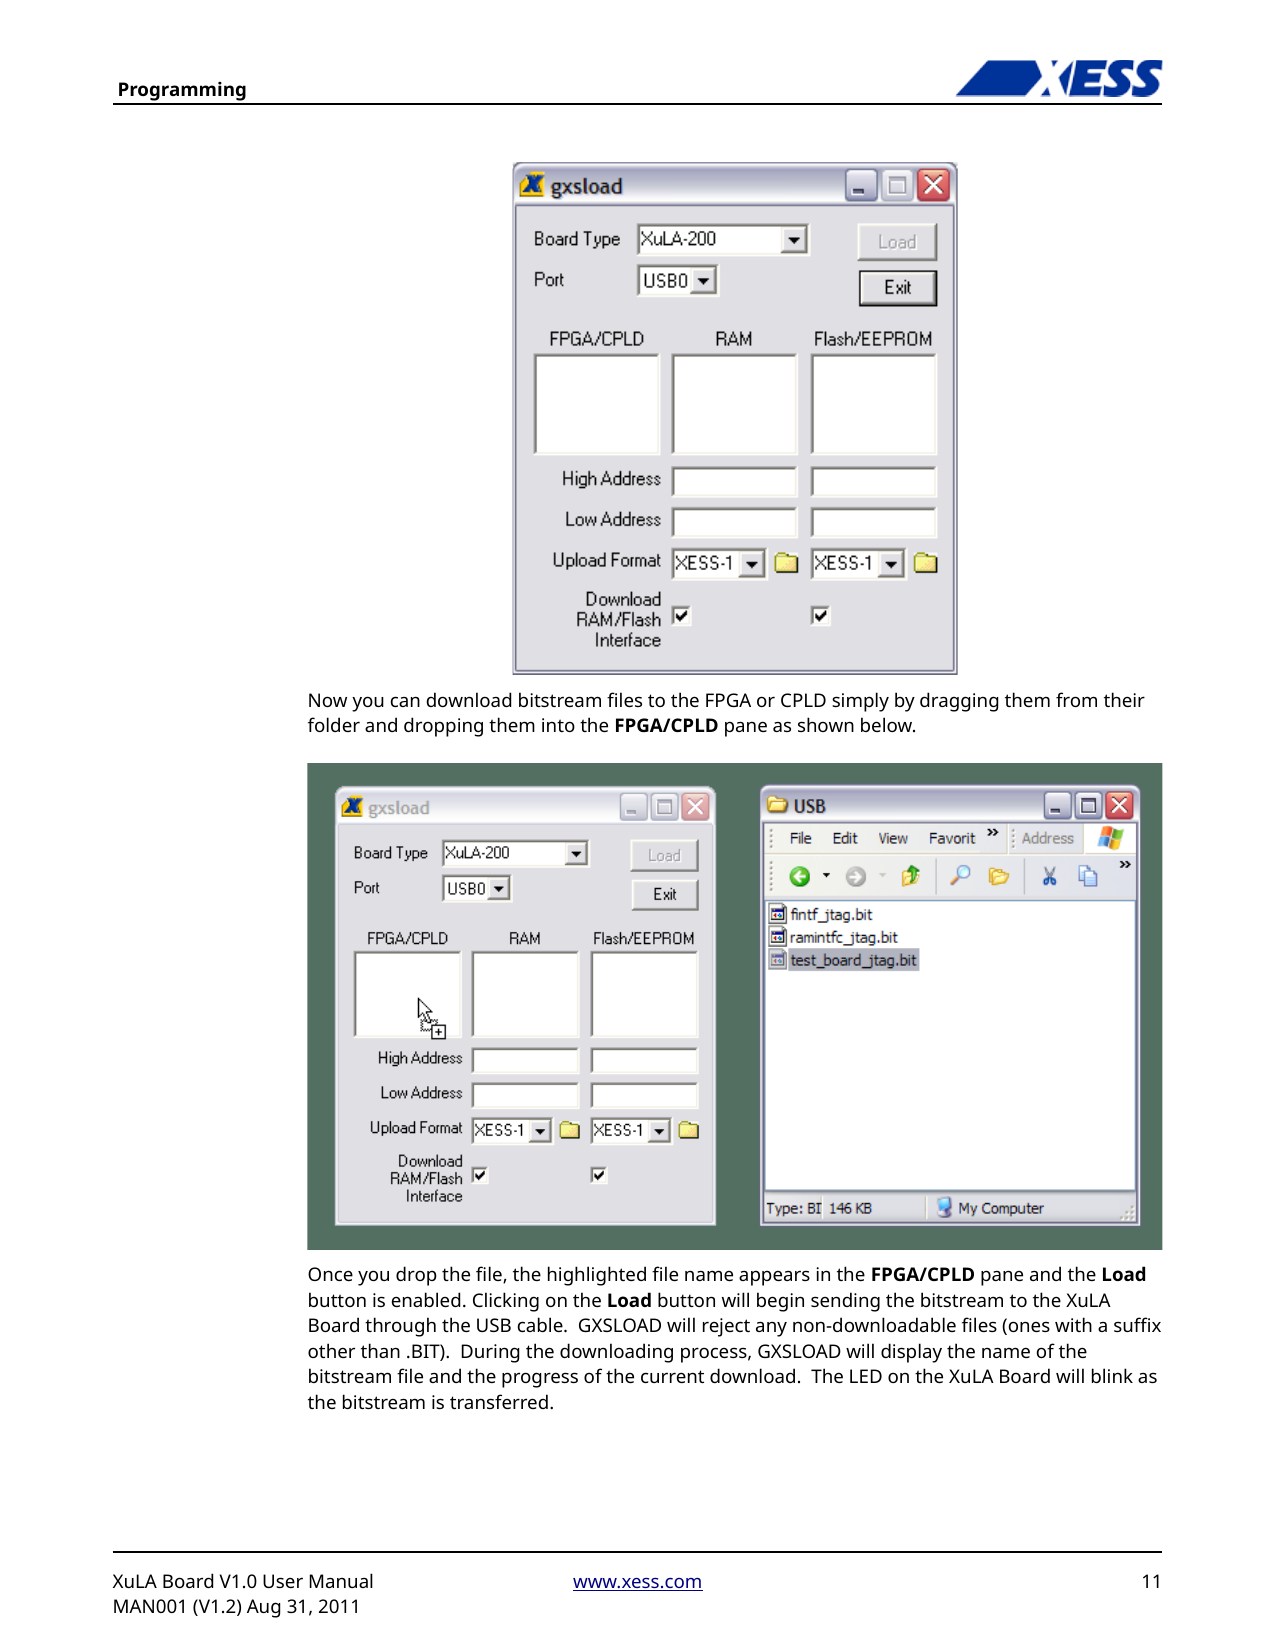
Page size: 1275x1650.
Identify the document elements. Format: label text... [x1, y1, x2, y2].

picture [512, 162, 958, 675]
picture [307, 763, 1163, 1250]
text Now you can download bitstream files to the FPGA or CPLD simply by dragging them from their folder and dropping them into the FPGA/CPLD pane as shown below. [307, 687, 1162, 738]
picture [955, 60, 1163, 97]
text Once you drop the file, the highlighted file name appears in the FPGA/CPLD pane and the Load button is enabled. Clicking on the Load button will begin sending the bitstream to the XuLA Board through the USB cable. GXSLOAD will reject any non-downloadable files (ones with a suffix other than .BIT). During the downloading process, GXSLOAD will display the name of the bitstream file and the progress of the current download. The LED on the XuLA Board will blink as the bitstream is transferred. [307, 1262, 1162, 1415]
